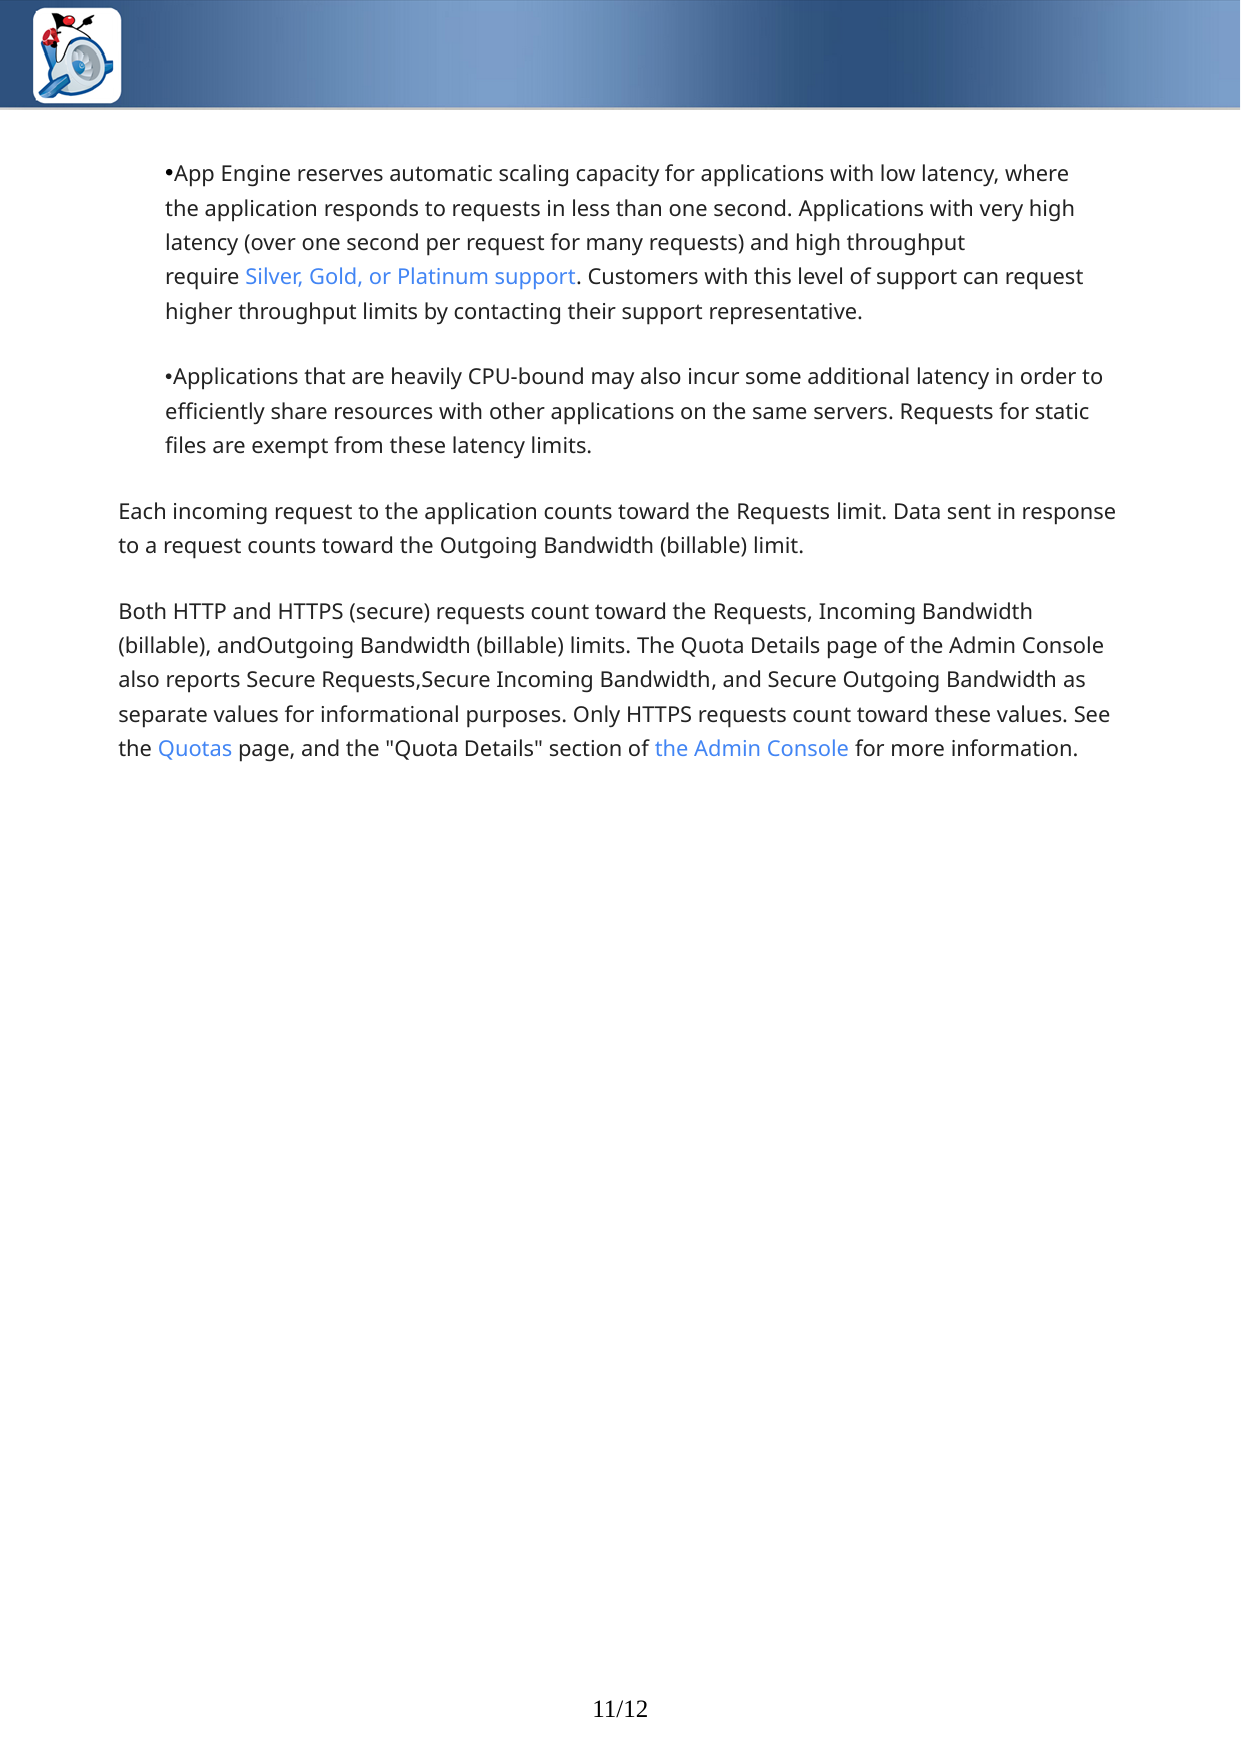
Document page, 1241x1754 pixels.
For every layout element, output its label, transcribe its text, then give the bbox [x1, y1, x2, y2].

list Applications that are heavily CPU-bound may also incur some additional latency in order to efficiently share resources with other applications on the same servers. Requests for static files are exempt from these latency limits. [118, 357, 1106, 460]
picture [0, 0, 1241, 110]
text Both HTTP and HTTPS (secure) requests count toward the Requests, Incoming Bandwidth (billable), andOutgoing Bandwidth (billable) limits. The Quota Details page of the Admin Console also reports Secure Requests,Secure Incoming Bandwidth, and Secure Outgoing Bandwidth as separate values for informational purposes. Only HTTPS requests count toward these values. See the Quotas page, and the "Quota Details" section of the Admin Console for more information. [118, 591, 1122, 763]
list App Engine reserves automatic scaling capacity for applications with low latency, where the application responds to requests in less than one second. Applications with very high latency (over one second per request for many requests) and high throughput require Silver, Gold, or Platinum support. Customers with this level of support can request higher throughput limits by contacting their support representative. [118, 153, 1106, 325]
text Each incoming request to the application counts toward the Requests limit. Data sent in response to a request counts toward the Outgoing Bandwidth (billable) limit. [118, 491, 1122, 560]
